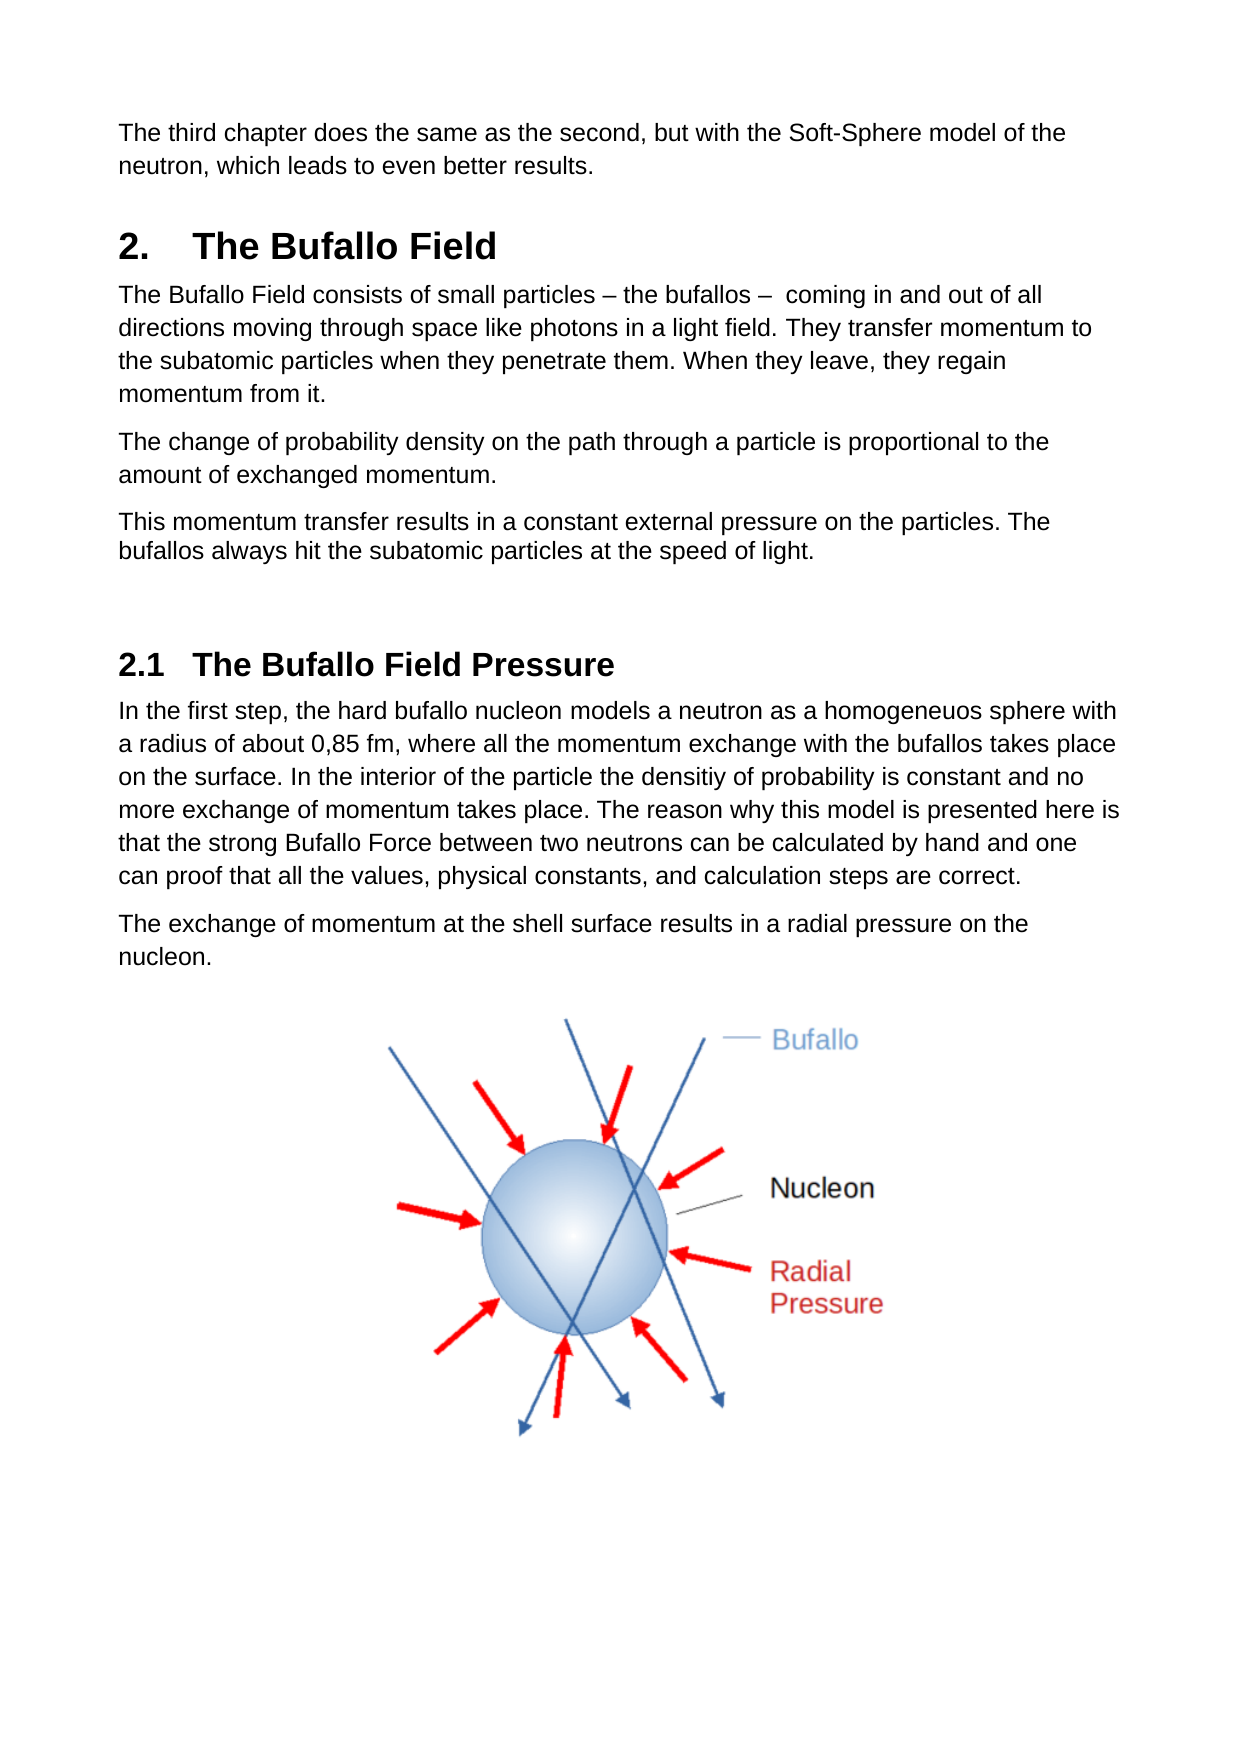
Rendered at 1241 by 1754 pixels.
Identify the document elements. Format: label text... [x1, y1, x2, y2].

picture [340, 989, 900, 1469]
text This momentum transfer results in a constant external pressure on the particles. The bufallos always hit the subatomic particles at the speed of light. [118, 507, 1122, 565]
text The Bufallo Field consists of small particles – the bufallos – coming in and out of all directions moving through space like photons in a light field. They transfer momentum to the subatomic particles when they penetrate them. When they leave, they regain momentum from it. [118, 280, 1122, 408]
subtitle The Bufallo Field Pressure [118, 645, 1122, 683]
subtitle The Bufallo Field [118, 224, 1122, 267]
text The exchange of momentum at the shell surface results in a radial pressure on the nucleon. [118, 909, 1122, 971]
text The third chapter does the same as the second, but with the Soft-Sphere model of the neutron, which leads to even better results. [118, 118, 1122, 180]
text The change of probability density on the path through a particle is proportional to the amount of exchanged momentum. [118, 427, 1122, 488]
text In the first step, the hard bufallo nucleon models a neutron as a homogeneuos sphere with a radius of about 0,85 fm, where all the momentum exchange with the bufallos takes place on the surface. In the interior of the particle the densitiy of probability is constant and no more exchange of momentum takes place. The reason why this model is presented here is that the strong Bufallo Force between two neutrons can be calculated by hand and one can proof that all the values, physical constants, and calculation steps are correct. [118, 696, 1122, 890]
